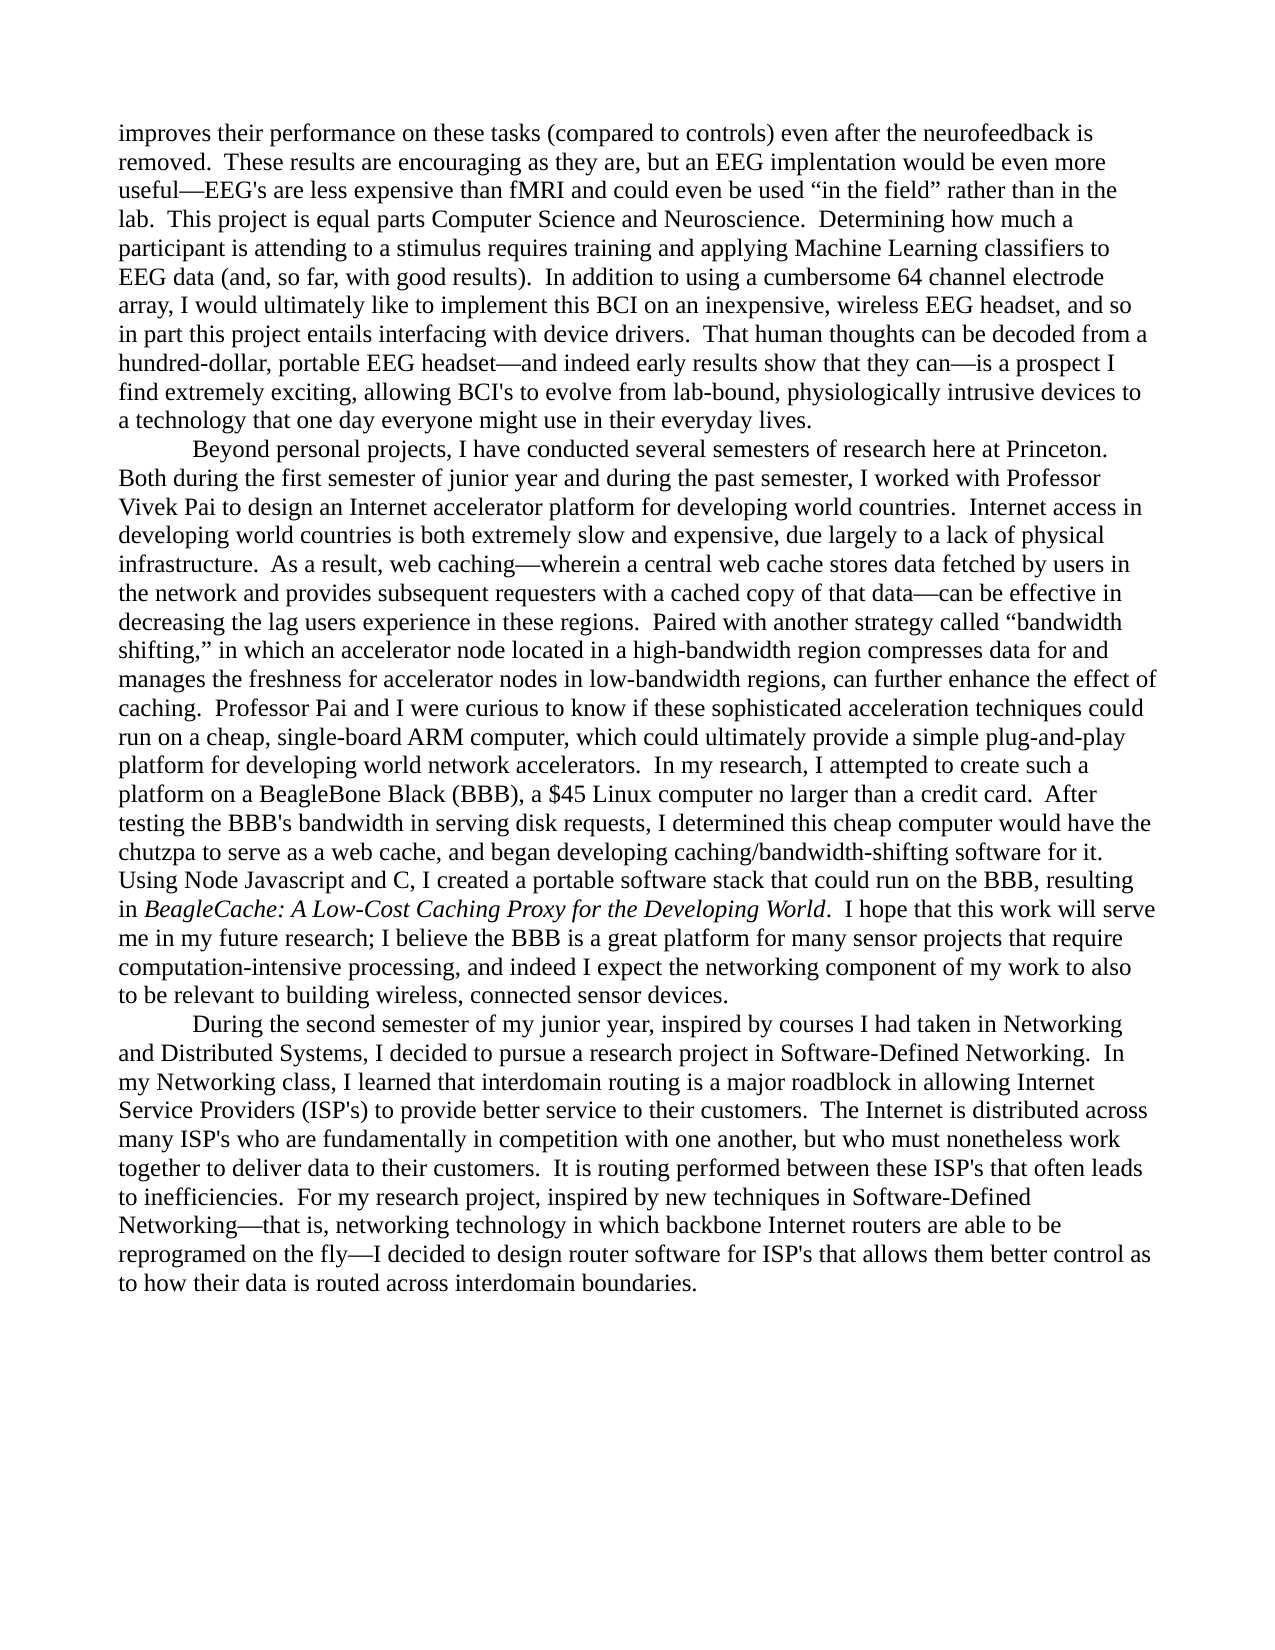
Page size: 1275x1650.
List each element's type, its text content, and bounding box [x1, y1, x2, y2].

text During the second semester of my junior year, inspired by courses I had taken in Networking and Distributed Systems, I decided to pursue a research project in Software-Defined Networking. In my Networking class, I learned that interdomain routing is a major roadblock in allowing Internet Service Providers (ISP's) to provide better service to their customers. The Internet is distributed across many ISP's who are fundamentally in competition with one another, but who must nonetheless work together to deliver data to their customers. It is routing performed between these ISP's that often leads to inefficiencies. For my research project, inspired by new techniques in Software-Defined Networking—that is, networking technology in which backbone Internet routers are able to be reprogramed on the fly—I decided to design router software for ISP's that allows them better control as to how their data is routed across interdomain boundaries. [118, 1009, 1157, 1297]
text improves their performance on these tasks (compared to controls) even after the neurofeedback is removed. These results are encouraging as they are, but an EEG implentation would be even more useful—EEG's are less expensive than fMRI and could even be used “in the field” rather than in the lab. This project is equal parts Computer Science and Neuroscience. Determining how much a participant is attending to a stimulus requires training and applying Machine Learning classifiers to EEG data (and, so far, with good results). In addition to using a cumbersome 64 channel electrode array, I would ultimately like to implement this BCI on an inexpensive, wireless EEG headset, and so in part this project entails interfacing with device drivers. That human thoughts can be decoded from a hundred-dollar, portable EEG headset—and indeed early results show that they can—is a prospect I find extremely exciting, allowing BCI's to evolve from lab-bound, physiologically intrusive devices to a technology that one day everyone might use in their everyday lives. [118, 118, 1157, 434]
text Beyond personal projects, I have conducted several semesters of research here at Princeton. Both during the first semester of junior year and during the past semester, I worked with Professor Vivek Pai to design an Internet accelerator platform for developing world countries. Internet access in developing world countries is both extremely slow and expensive, due largely to a lack of physical infrastructure. As a result, web caching—wherein a central web cache stores data fetched by users in the network and provides subsequent requesters with a cached copy of that data—can be effective in decreasing the lag users experience in these regions. Paired with another strategy called “bandwidth shifting,” in which an accelerator node located in a high-bandwidth region compresses data for and manages the freshness for accelerator nodes in low-bandwidth regions, can further enhance the effect of caching. Professor Pai and I were curious to know if these sophisticated acceleration techniques could run on a cheap, single-board ARM computer, which could ultimately provide a simple plug-and-play platform for developing world network accelerators. In my research, I attempted to create such a platform on a BeagleBone Black (BBB), a $45 Linux computer no larger than a credit card. After testing the BBB's bandwidth in serving disk requests, I determined this cheap computer would have the chutzpa to serve as a web cache, and began developing caching/bandwidth-shifting software for it. Using Node Javascript and C, I created a portable software stack that could run on the BBB, resulting in BeagleCache: A Low-Cost Caching Proxy for the Developing World. I hope that this work will serve me in my future research; I believe the BBB is a great platform for many sensor projects that require computation-intensive processing, and indeed I expect the networking component of my work to also to be relevant to building wireless, connected sensor devices. [118, 434, 1157, 1009]
